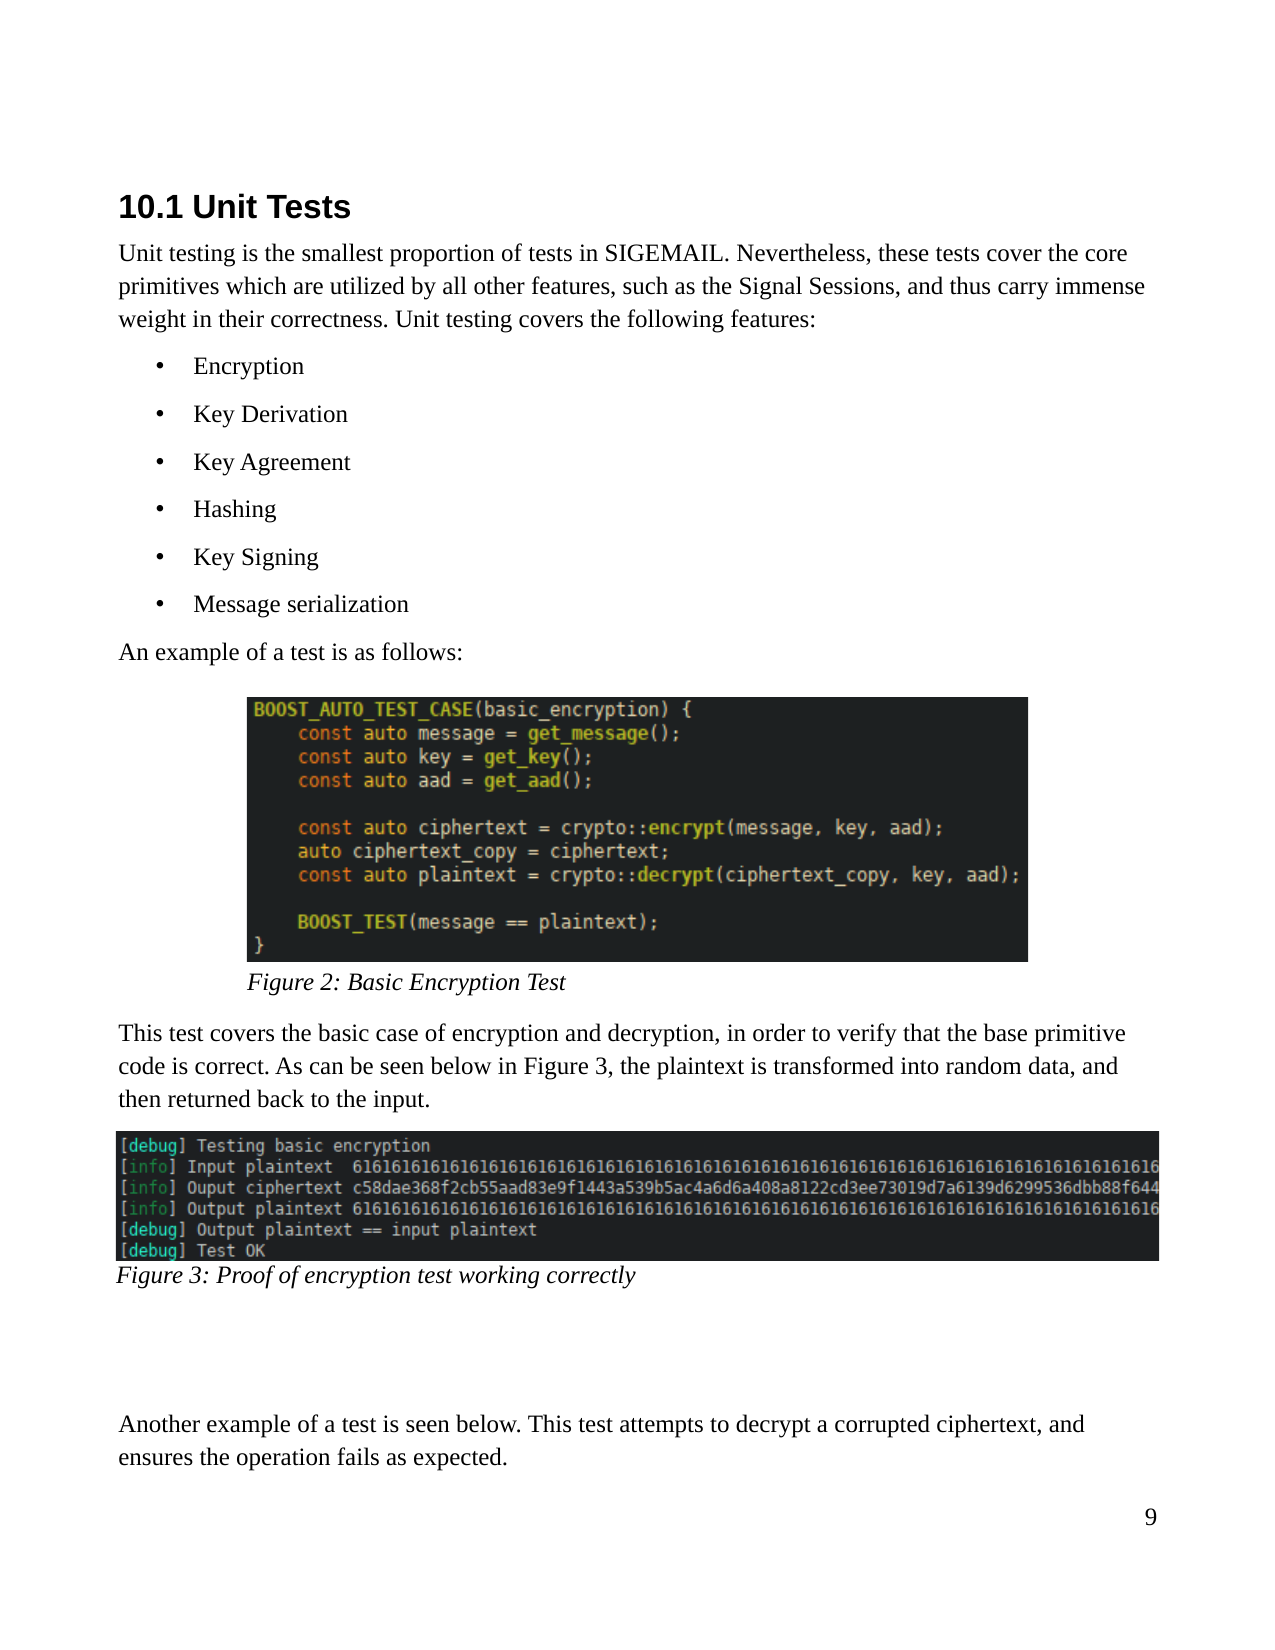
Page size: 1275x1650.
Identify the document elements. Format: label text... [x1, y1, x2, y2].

list Message serialization [156, 589, 1157, 618]
list Hashing [156, 494, 1157, 523]
list Key Signing [156, 542, 1157, 571]
text Another example of a test is seen below. This test attempts to decrypt a corrupted ciphertext, and ensures the operation fails as expected. [118, 1409, 1157, 1471]
text Unit testing is the smallest proportion of tests in SIGEMAIL. Nevertheless, these tests cover the core primitives which are utilized by all other features, such as the Signal Sessions, and thus carry immense weight in their correctness. Unit testing covers the following features: [118, 238, 1157, 332]
picture [246, 697, 1029, 962]
subtitle Unit Tests [118, 187, 1157, 225]
picture [115, 1131, 1160, 1261]
text An example of a test is as follows: [118, 637, 1157, 666]
list Encryption [156, 351, 1157, 380]
text Figure 3: Proof of encryption test working correctly [116, 1261, 1159, 1289]
text This test covers the basic case of encryption and decryption, in order to verify that the base primitive code is correct. As can be seen below in Figure 3, the plaintext is transformed into random data, and then returned back to the input. [118, 1018, 1157, 1113]
list Key Agreement [156, 447, 1157, 475]
text Figure 2: Basic Encryption Test [247, 962, 1028, 995]
list Key Derivation [156, 399, 1157, 428]
